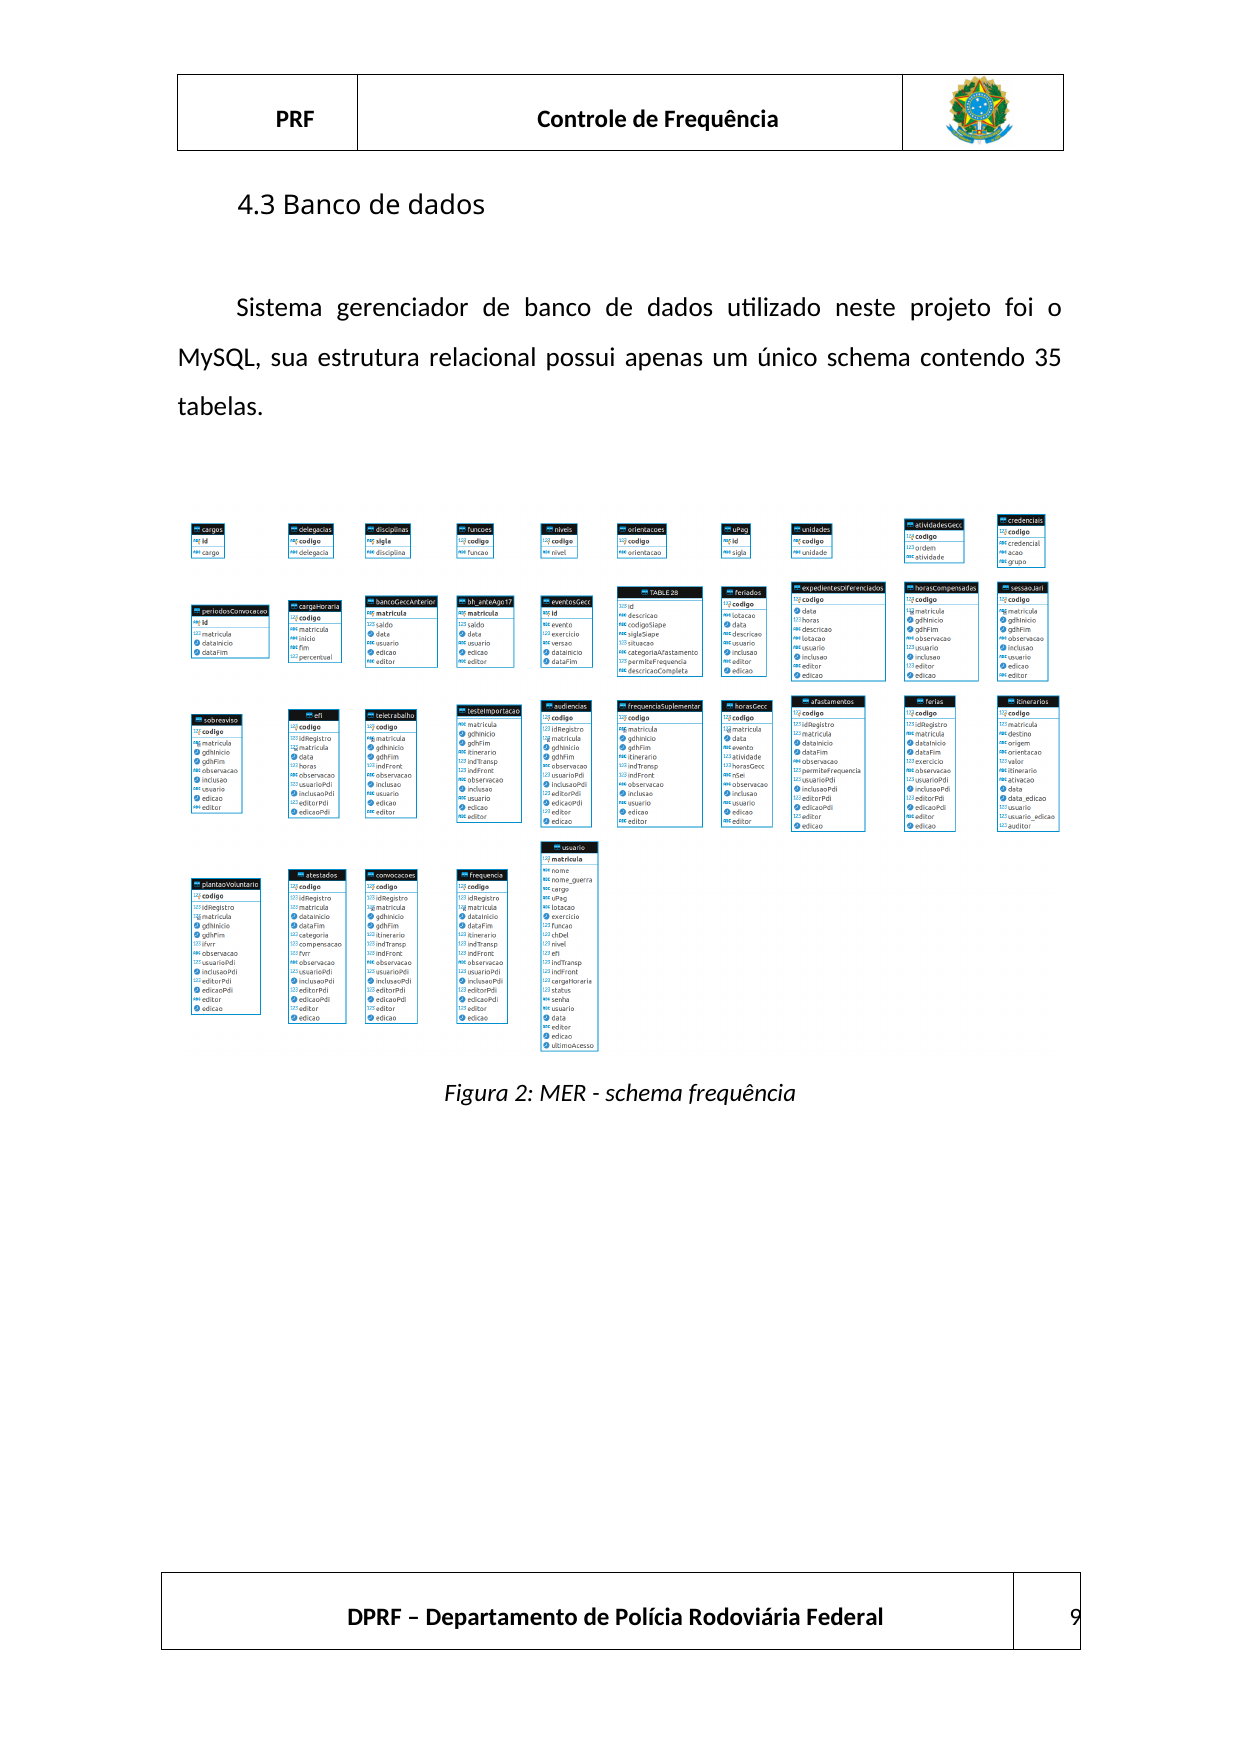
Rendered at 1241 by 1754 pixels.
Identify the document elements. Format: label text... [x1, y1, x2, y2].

picture [944, 75, 1020, 149]
subtitle 4.3 Banco de dados [485, 186, 1063, 223]
subtitle 4.3 Banco de dados [177, 186, 237, 223]
text Figura 2: MER - schema frequência [177, 1056, 1063, 1108]
text Sistema gerenciador de banco de dados utilizado neste projeto foi o MySQL, sua estrutura relacional possui apenas um único schema contendo 35 tabelas. [177, 291, 1063, 340]
text Sistema gerenciador de banco de dados utilizado neste projeto foi o MySQL, sua estrutura relacional possui apenas um único schema contendo 35 tabelas. [177, 373, 1063, 423]
picture [177, 501, 1063, 1056]
